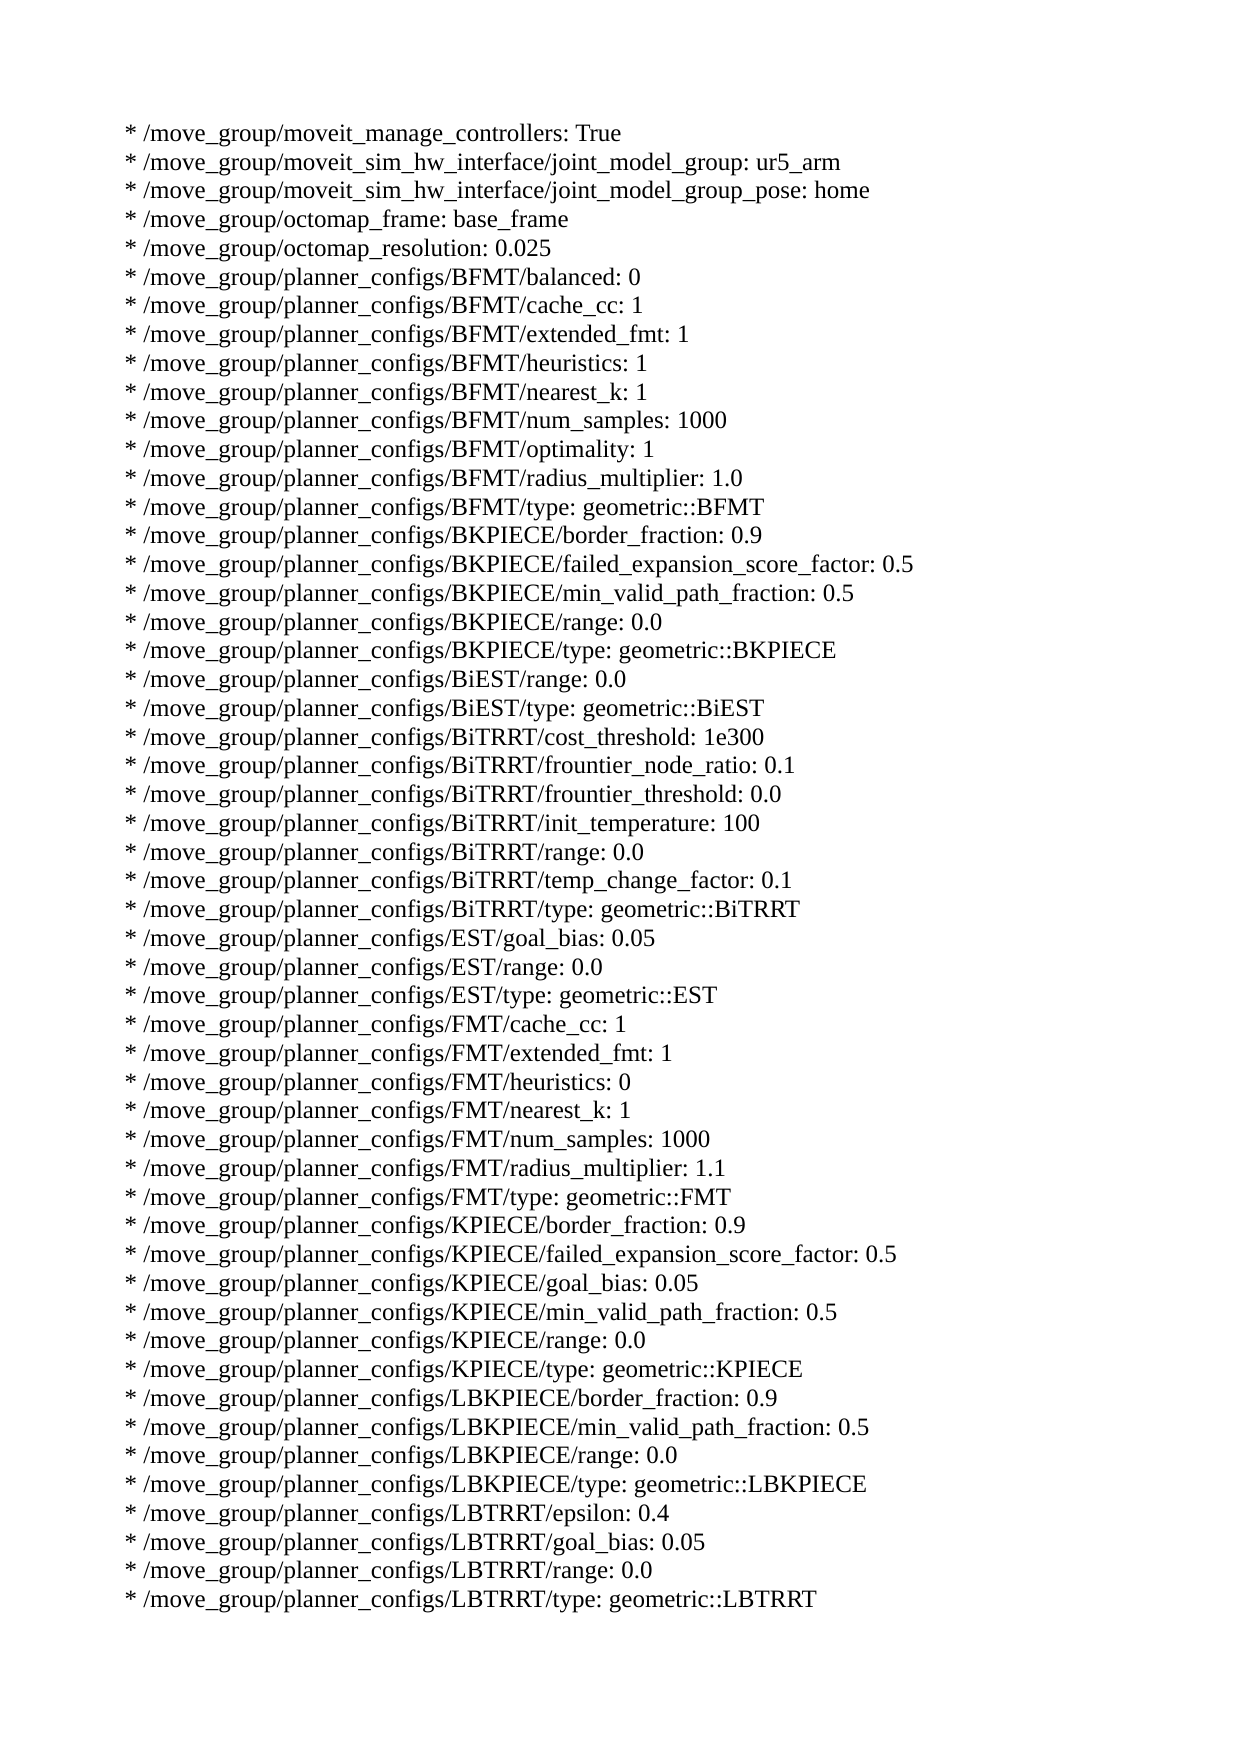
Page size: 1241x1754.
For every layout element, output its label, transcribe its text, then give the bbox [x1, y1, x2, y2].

text * /move_group/moveit_sim_hw_interface/joint_model_group_pose: home [118, 176, 1122, 204]
text * /move_group/planner_configs/BKPIECE/type: geometric::BKPIECE [118, 636, 1122, 664]
text * /move_group/planner_configs/BiTRRT/frountier_node_ratio: 0.1 [118, 751, 1122, 779]
text * /move_group/planner_configs/EST/type: geometric::EST [118, 981, 1122, 1009]
text * /move_group/octomap_frame: base_frame [118, 204, 1122, 233]
text * /move_group/planner_configs/BiTRRT/frountier_threshold: 0.0 [118, 779, 1122, 808]
text * /move_group/planner_configs/LBKPIECE/border_fraction: 0.9 [118, 1383, 1122, 1412]
text * /move_group/planner_configs/FMT/num_samples: 1000 [118, 1124, 1122, 1153]
text * /move_group/planner_configs/FMT/nearest_k: 1 [118, 1096, 1122, 1124]
text * /move_group/planner_configs/BiTRRT/init_temperature: 100 [118, 808, 1122, 837]
text * /move_group/planner_configs/BKPIECE/range: 0.0 [118, 607, 1122, 636]
text * /move_group/planner_configs/BFMT/radius_multiplier: 1.0 [118, 463, 1122, 492]
text * /move_group/planner_configs/BiTRRT/range: 0.0 [118, 837, 1122, 866]
text * /move_group/planner_configs/LBTRRT/type: geometric::LBTRRT [118, 1584, 1122, 1613]
text * /move_group/planner_configs/FMT/radius_multiplier: 1.1 [118, 1153, 1122, 1182]
text * /move_group/planner_configs/KPIECE/min_valid_path_fraction: 0.5 [118, 1297, 1122, 1326]
text * /move_group/planner_configs/KPIECE/border_fraction: 0.9 [118, 1211, 1122, 1239]
text * /move_group/planner_configs/EST/range: 0.0 [118, 952, 1122, 981]
text * /move_group/planner_configs/BiTRRT/temp_change_factor: 0.1 [118, 866, 1122, 894]
text * /move_group/planner_configs/FMT/extended_fmt: 1 [118, 1038, 1122, 1067]
text * /move_group/planner_configs/BiTRRT/cost_threshold: 1e300 [118, 722, 1122, 751]
text * /move_group/planner_configs/BKPIECE/failed_expansion_score_factor: 0.5 [118, 549, 1122, 578]
text * /move_group/planner_configs/LBKPIECE/type: geometric::LBKPIECE [118, 1469, 1122, 1498]
text * /move_group/planner_configs/LBTRRT/goal_bias: 0.05 [118, 1527, 1122, 1556]
text * /move_group/planner_configs/FMT/heuristics: 0 [118, 1067, 1122, 1096]
text * /move_group/planner_configs/KPIECE/type: geometric::KPIECE [118, 1354, 1122, 1383]
text * /move_group/planner_configs/BFMT/heuristics: 1 [118, 348, 1122, 377]
text * /move_group/planner_configs/EST/goal_bias: 0.05 [118, 923, 1122, 952]
text * /move_group/planner_configs/BiEST/range: 0.0 [118, 664, 1122, 693]
text * /move_group/planner_configs/BFMT/nearest_k: 1 [118, 377, 1122, 406]
text * /move_group/planner_configs/BiTRRT/type: geometric::BiTRRT [118, 894, 1122, 923]
text * /move_group/planner_configs/LBTRRT/range: 0.0 [118, 1556, 1122, 1584]
text * /move_group/moveit_manage_controllers: True [118, 118, 1122, 147]
text * /move_group/planner_configs/FMT/type: geometric::FMT [118, 1182, 1122, 1211]
text * /move_group/planner_configs/LBKPIECE/min_valid_path_fraction: 0.5 [118, 1412, 1122, 1441]
text * /move_group/planner_configs/FMT/cache_cc: 1 [118, 1009, 1122, 1038]
text * /move_group/planner_configs/KPIECE/failed_expansion_score_factor: 0.5 [118, 1239, 1122, 1268]
text * /move_group/planner_configs/BiEST/type: geometric::BiEST [118, 693, 1122, 722]
text * /move_group/planner_configs/LBTRRT/epsilon: 0.4 [118, 1498, 1122, 1527]
text * /move_group/planner_configs/LBKPIECE/range: 0.0 [118, 1441, 1122, 1469]
text * /move_group/planner_configs/BFMT/extended_fmt: 1 [118, 319, 1122, 348]
text * /move_group/planner_configs/KPIECE/range: 0.0 [118, 1326, 1122, 1354]
text * /move_group/moveit_sim_hw_interface/joint_model_group: ur5_arm [118, 147, 1122, 176]
text * /move_group/planner_configs/BFMT/optimality: 1 [118, 434, 1122, 463]
text * /move_group/planner_configs/BFMT/cache_cc: 1 [118, 291, 1122, 319]
text * /move_group/planner_configs/BKPIECE/min_valid_path_fraction: 0.5 [118, 578, 1122, 607]
text * /move_group/planner_configs/KPIECE/goal_bias: 0.05 [118, 1268, 1122, 1297]
text * /move_group/planner_configs/BKPIECE/border_fraction: 0.9 [118, 521, 1122, 549]
text * /move_group/octomap_resolution: 0.025 [118, 233, 1122, 262]
text * /move_group/planner_configs/BFMT/num_samples: 1000 [118, 406, 1122, 434]
text * /move_group/planner_configs/BFMT/type: geometric::BFMT [118, 492, 1122, 521]
text * /move_group/planner_configs/BFMT/balanced: 0 [118, 262, 1122, 291]
